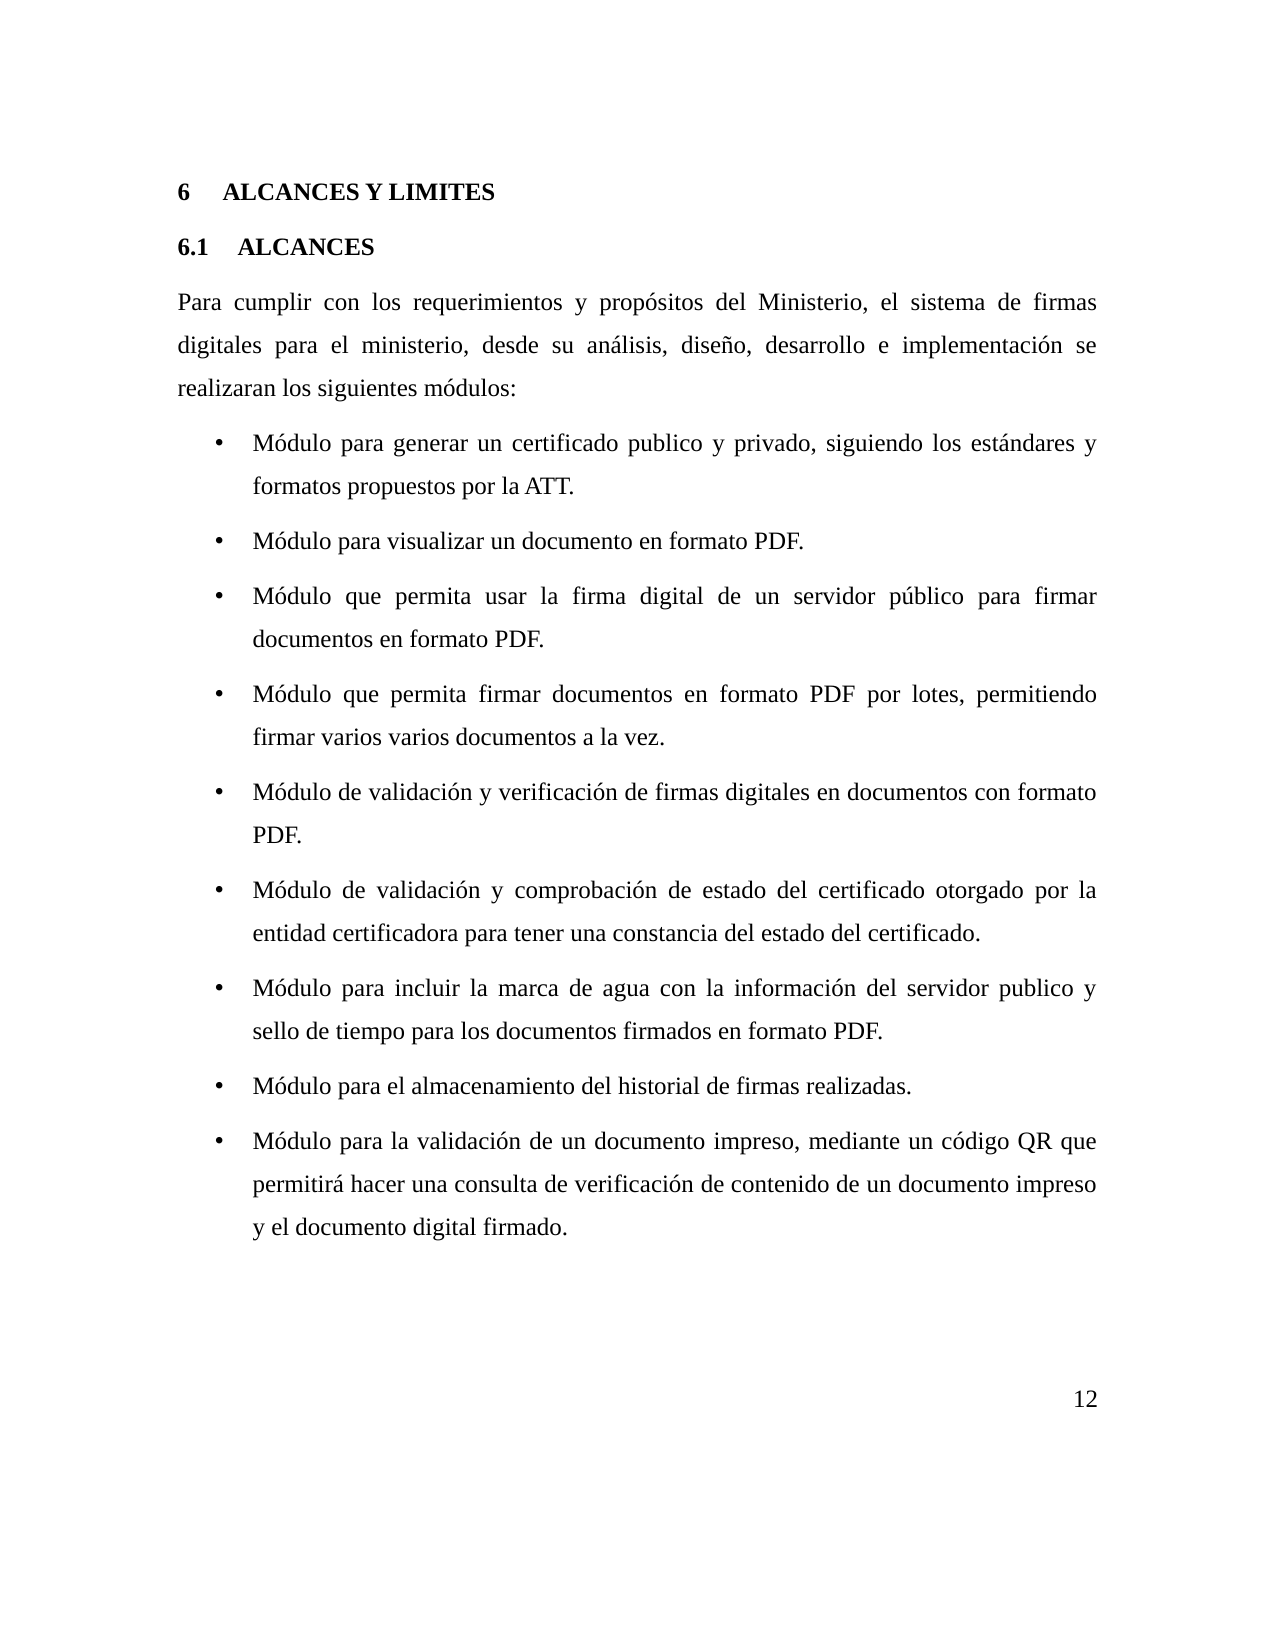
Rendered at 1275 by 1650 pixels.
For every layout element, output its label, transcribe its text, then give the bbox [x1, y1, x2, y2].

list Módulo para generar un certificado publico y privado, siguiendo los estándares y formatos propuestos por la ATT. [215, 428, 1098, 500]
list Módulo de validación y verificación de firmas digitales en documentos con formato PDF. [215, 777, 1098, 849]
subtitle ALCANCES Y LIMITES [177, 177, 1098, 206]
list Módulo que permita firmar documentos en formato PDF por lotes, permitiendo firmar varios varios documentos a la vez. [215, 679, 1098, 751]
subtitle ALCANCES [177, 232, 1098, 261]
list Módulo que permita usar la firma digital de un servidor público para firmar documentos en formato PDF. [215, 581, 1098, 653]
list Módulo para visualizar un documento en formato PDF. [215, 526, 1098, 555]
list Módulo para el almacenamiento del historial de firmas realizadas. [215, 1071, 1098, 1100]
list Módulo para la validación de un documento impreso, mediante un código QR que permitirá hacer una consulta de verificación de contenido de un documento impreso y el documento digital firmado. [215, 1126, 1098, 1241]
text Para cumplir con los requerimientos y propósitos del Ministerio, el sistema de firmas digitales para el ministerio, desde su análisis, diseño, desarrollo e implementación se realizaran los siguientes módulos: [177, 287, 1098, 402]
list Módulo de validación y comprobación de estado del certificado otorgado por la entidad certificadora para tener una constancia del estado del certificado. [215, 875, 1098, 947]
list Módulo para incluir la marca de agua con la información del servidor publico y sello de tiempo para los documentos firmados en formato PDF. [215, 973, 1098, 1045]
